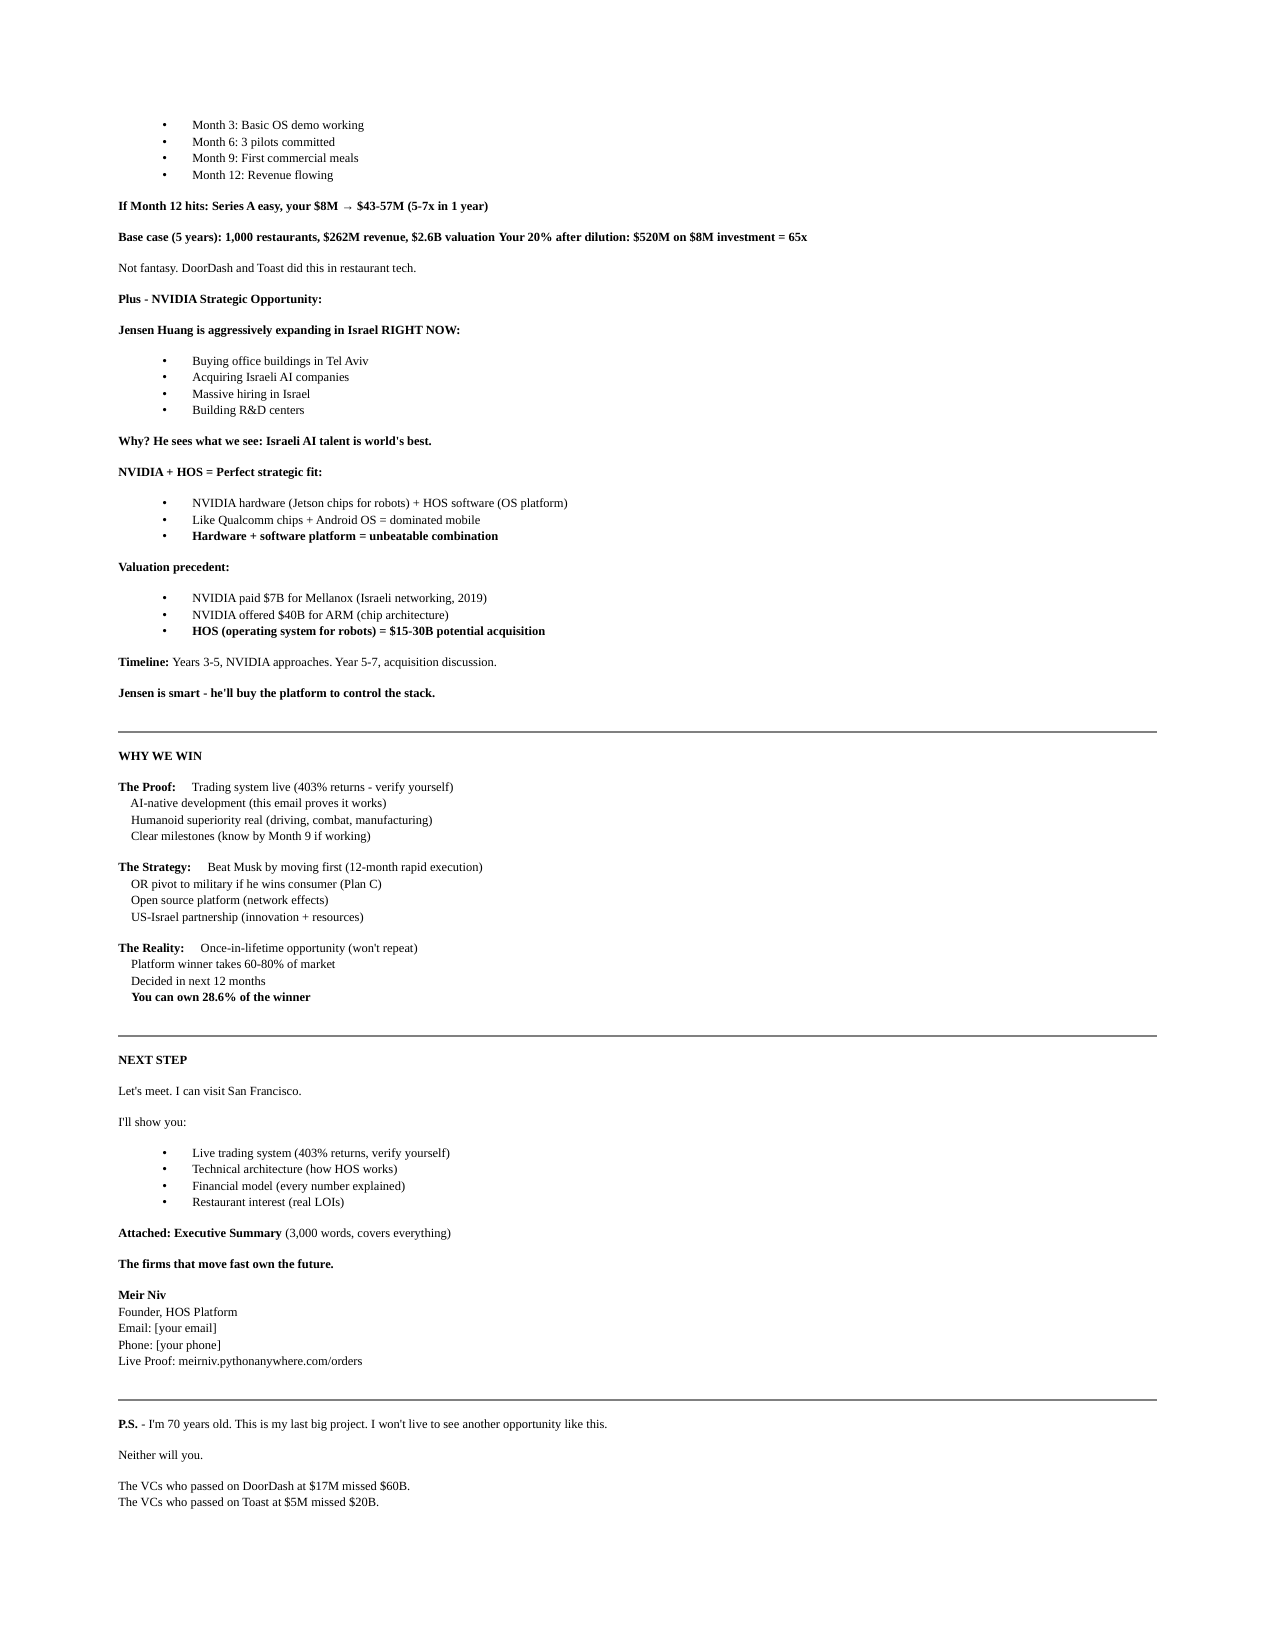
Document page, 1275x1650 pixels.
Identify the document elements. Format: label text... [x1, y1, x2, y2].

text NVIDIA + HOS = Perfect strategic fit: [118, 465, 1157, 479]
text Let's meet. I can visit San Francisco. [118, 1083, 1157, 1098]
text Jensen is smart - he'll buy the platform to control the stack. [118, 686, 1157, 701]
text Neither will you. [118, 1447, 1157, 1462]
text The VCs who passed on DoorDash at $17M missed $60B. The VCs who passed on Toast at $5M missed $20B. [118, 1478, 1157, 1509]
list Month 6: 3 pilots committed [162, 134, 1157, 149]
text Plus - NVIDIA Strategic Opportunity: 🎯 [118, 292, 1157, 306]
text Meir Niv Founder, HOS Platform Email: [your email] Phone: [your phone] Live Proof: meirniv.pythonanywhere.com/orders [118, 1288, 1157, 1368]
text Not fantasy. DoorDash and Toast did this in restaurant tech. [118, 261, 1157, 275]
list Live trading system (403% returns, verify yourself) [162, 1146, 1157, 1160]
list Month 12: Revenue flowing [162, 167, 1157, 182]
list Restaurant interest (real LOIs) [162, 1195, 1157, 1209]
list Like Qualcomm chips + Android OS = dominated mobile [162, 513, 1157, 527]
list NVIDIA paid $7B for Mellanox (Israeli networking, 2019) [162, 591, 1157, 606]
list Buying office buildings in Tel Aviv [162, 354, 1157, 368]
text Timeline: Years 3-5, NVIDIA approaches. Year 5-7, acquisition discussion. [118, 655, 1157, 669]
subtitle WHY WE WIN [118, 749, 1157, 763]
list Massive hiring in Israel [162, 387, 1157, 401]
list Acquiring Israeli AI companies [162, 370, 1157, 384]
text Base case (5 years): 1,000 restaurants, $262M revenue, $2.6B valuation Your 20% after dilution: $520M on $8M investment = 65x [118, 229, 1157, 244]
text The Reality: ✅ Once-in-lifetime opportunity (won't repeat) ✅ Platform winner takes 60-80% of market ✅ Decided in next 12 months ✅ You can own 28.6% of the winner [118, 941, 1157, 1004]
text The firms that move fast own the future. [118, 1257, 1157, 1271]
text The Strategy: ✅ Beat Musk by moving first (12-month rapid execution) ✅ OR pivot to military if he wins consumer (Plan C) ✅ Open source platform (network effects) ✅ US-Israel partnership (innovation + resources) [118, 860, 1157, 924]
text Jensen Huang is aggressively expanding in Israel RIGHT NOW: [118, 323, 1157, 337]
list Hardware + software platform = unbeatable combination [162, 529, 1157, 543]
text I'll show you: [118, 1114, 1157, 1129]
text Attached: Executive Summary (3,000 words, covers everything) [118, 1226, 1157, 1240]
text Valuation precedent: [118, 560, 1157, 574]
list Month 3: Basic OS demo working [162, 118, 1157, 132]
list Technical architecture (how HOS works) [162, 1162, 1157, 1176]
text The Proof: ✅ Trading system live (403% returns - verify yourself) ✅ AI-native development (this email proves it works) ✅ Humanoid superiority real (driving, combat, manufacturing) ✅ Clear milestones (know by Month 9 if working) [118, 780, 1157, 843]
list NVIDIA hardware (Jetson chips for robots) + HOS software (OS platform) [162, 496, 1157, 511]
list Financial model (every number explained) [162, 1178, 1157, 1193]
list Building R&D centers [162, 403, 1157, 417]
subtitle NEXT STEP [118, 1052, 1157, 1067]
text Why? He sees what we see: Israeli AI talent is world's best. [118, 434, 1157, 448]
list NVIDIA offered $40B for ARM (chip architecture) [162, 608, 1157, 622]
text P.S. - I'm 70 years old. This is my last big project. I won't live to see another opportunity like this. [118, 1416, 1157, 1431]
list Month 9: First commercial meals [162, 151, 1157, 165]
text If Month 12 hits: Series A easy, your $8M → $43-57M (5-7x in 1 year) [118, 198, 1157, 213]
list HOS (operating system for robots) = $15-30B potential acquisition [162, 624, 1157, 638]
